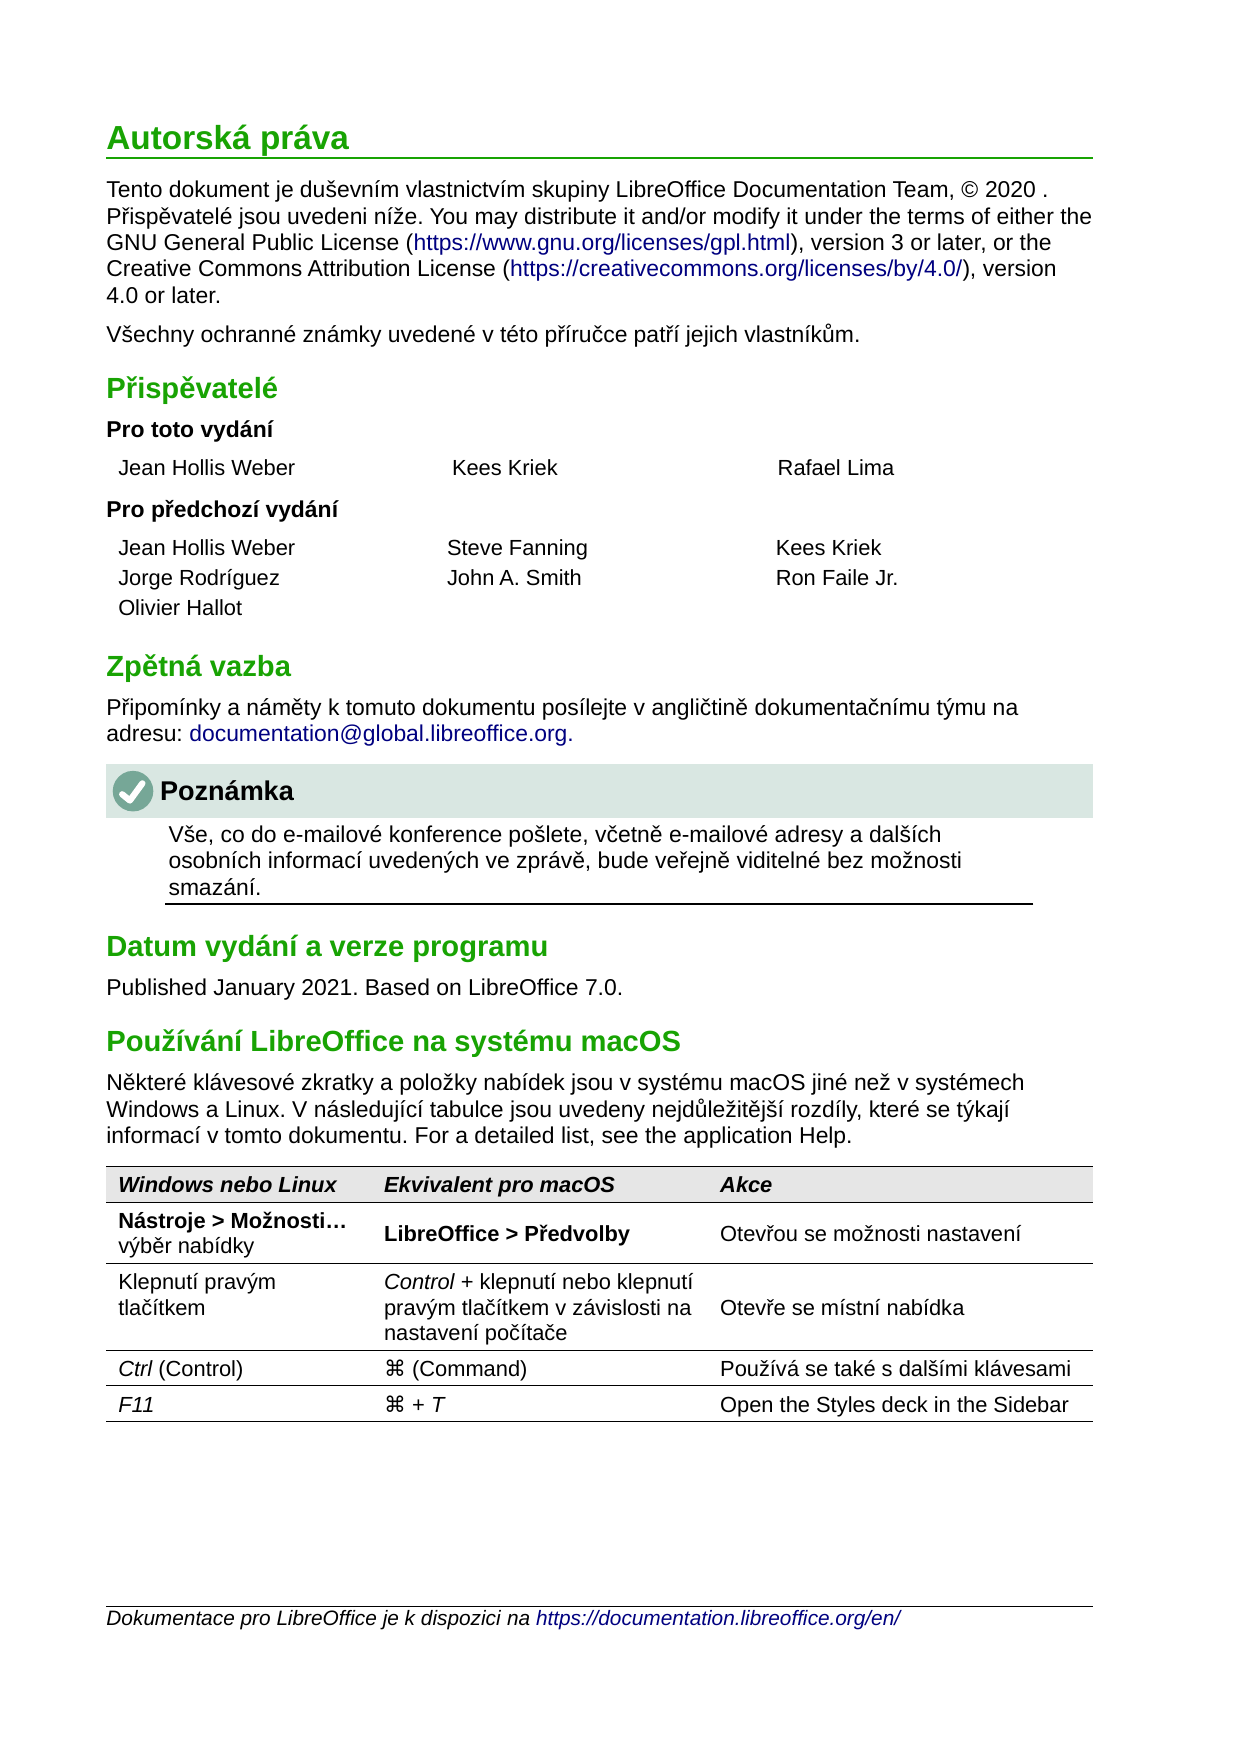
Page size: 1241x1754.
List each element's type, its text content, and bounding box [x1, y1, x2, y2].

text Některé klávesové zkratky a položky nabídek jsou v systému macOS jiné než v systémech Windows a Linux. V následující tabulce jsou uvedeny nejdůležitější rozdíly, které se týkají informací v tomto dokumentu. For a detailed list, see the application Help. [106, 1069, 1093, 1148]
table_header Jean Hollis Weber [106, 455, 440, 485]
text Připomínky a náměty k tomuto dokumentu posílejte v angličtině dokumentačnímu týmu na adresu: documentation@global.libreoffice.org. [106, 694, 1093, 747]
table_cell [764, 595, 1093, 625]
text Vše, co do e-mailové konference pošlete, včetně e-mailové adresy a dalších osobních informací uvedených ve zprávě, bude veřejně viditelné bez možnosti smazání. [165, 818, 1033, 903]
table_header Windows nebo Linux [106, 1167, 372, 1202]
table_cell F11 [106, 1386, 372, 1421]
table_cell Olivier Hallot [106, 595, 435, 625]
table_cell Otevře se místní nabídka [708, 1264, 1093, 1349]
table_header Rafael Lima [766, 455, 1093, 485]
table_cell John A. Smith [435, 565, 764, 595]
subtitle Datum vydání a verze programu [106, 929, 1093, 962]
table_cell ⌘ (Command) [372, 1351, 708, 1385]
table_header Kees Kriek [440, 455, 766, 485]
subtitle Používání LibreOffice na systému macOS [106, 1024, 1093, 1057]
subtitle Přispěvatelé [106, 371, 1093, 404]
table_cell Klepnutí pravým tlačítkem [106, 1264, 372, 1349]
table_cell [435, 595, 764, 625]
subtitle Poznámka [106, 764, 1093, 818]
table_header Akce [708, 1167, 1093, 1202]
table_cell LibreOffice > Předvolby [372, 1203, 708, 1263]
table_cell ⌘ + T [372, 1386, 708, 1421]
text Všechny ochranné známky uvedené v této příručce patří jejich vlastníkům. [106, 321, 1093, 347]
table_cell Ron Faile Jr. [764, 565, 1093, 595]
text Pro předchozí vydání [106, 496, 1093, 523]
table_header Kees Kriek [764, 535, 1093, 565]
table_cell Control + klepnutí nebo klepnutí pravým tlačítkem v závislosti na nastavení počítače [372, 1264, 708, 1349]
text Published January 2021. Based on LibreOffice 7.0. [106, 974, 1093, 1000]
table_header Jean Hollis Weber [106, 535, 435, 565]
table_cell Ctrl (Control) [106, 1351, 372, 1385]
table_cell Používá se také s dalšími klávesami [708, 1351, 1093, 1385]
table_cell Nástroje > Možnosti… výběr nabídky [106, 1203, 372, 1263]
text Tento dokument je duševním vlastnictvím skupiny LibreOffice Documentation Team, © 2020 . Přispěvatelé jsou uvedeni níže. You may distribute it and/or modify it under the terms of either the GNU General Public License (https://www.gnu.org/licenses/gpl.html), version 3 or later, or the Creative Commons Attribution License (https://creativecommons.org/licenses/by/4.0/), version 4.0 or later. [106, 176, 1093, 308]
subtitle Zpětná vazba [106, 649, 1093, 682]
text Pro toto vydání [106, 416, 1093, 442]
table_cell Open the Styles deck in the Sidebar [708, 1386, 1093, 1421]
subtitle Autorská práva [106, 118, 1093, 157]
table_cell Otevřou se možnosti nastavení [708, 1203, 1093, 1263]
table_header Ekvivalent pro macOS [372, 1167, 708, 1202]
table_cell Jorge Rodríguez [106, 565, 435, 595]
table_header Steve Fanning [435, 535, 764, 565]
